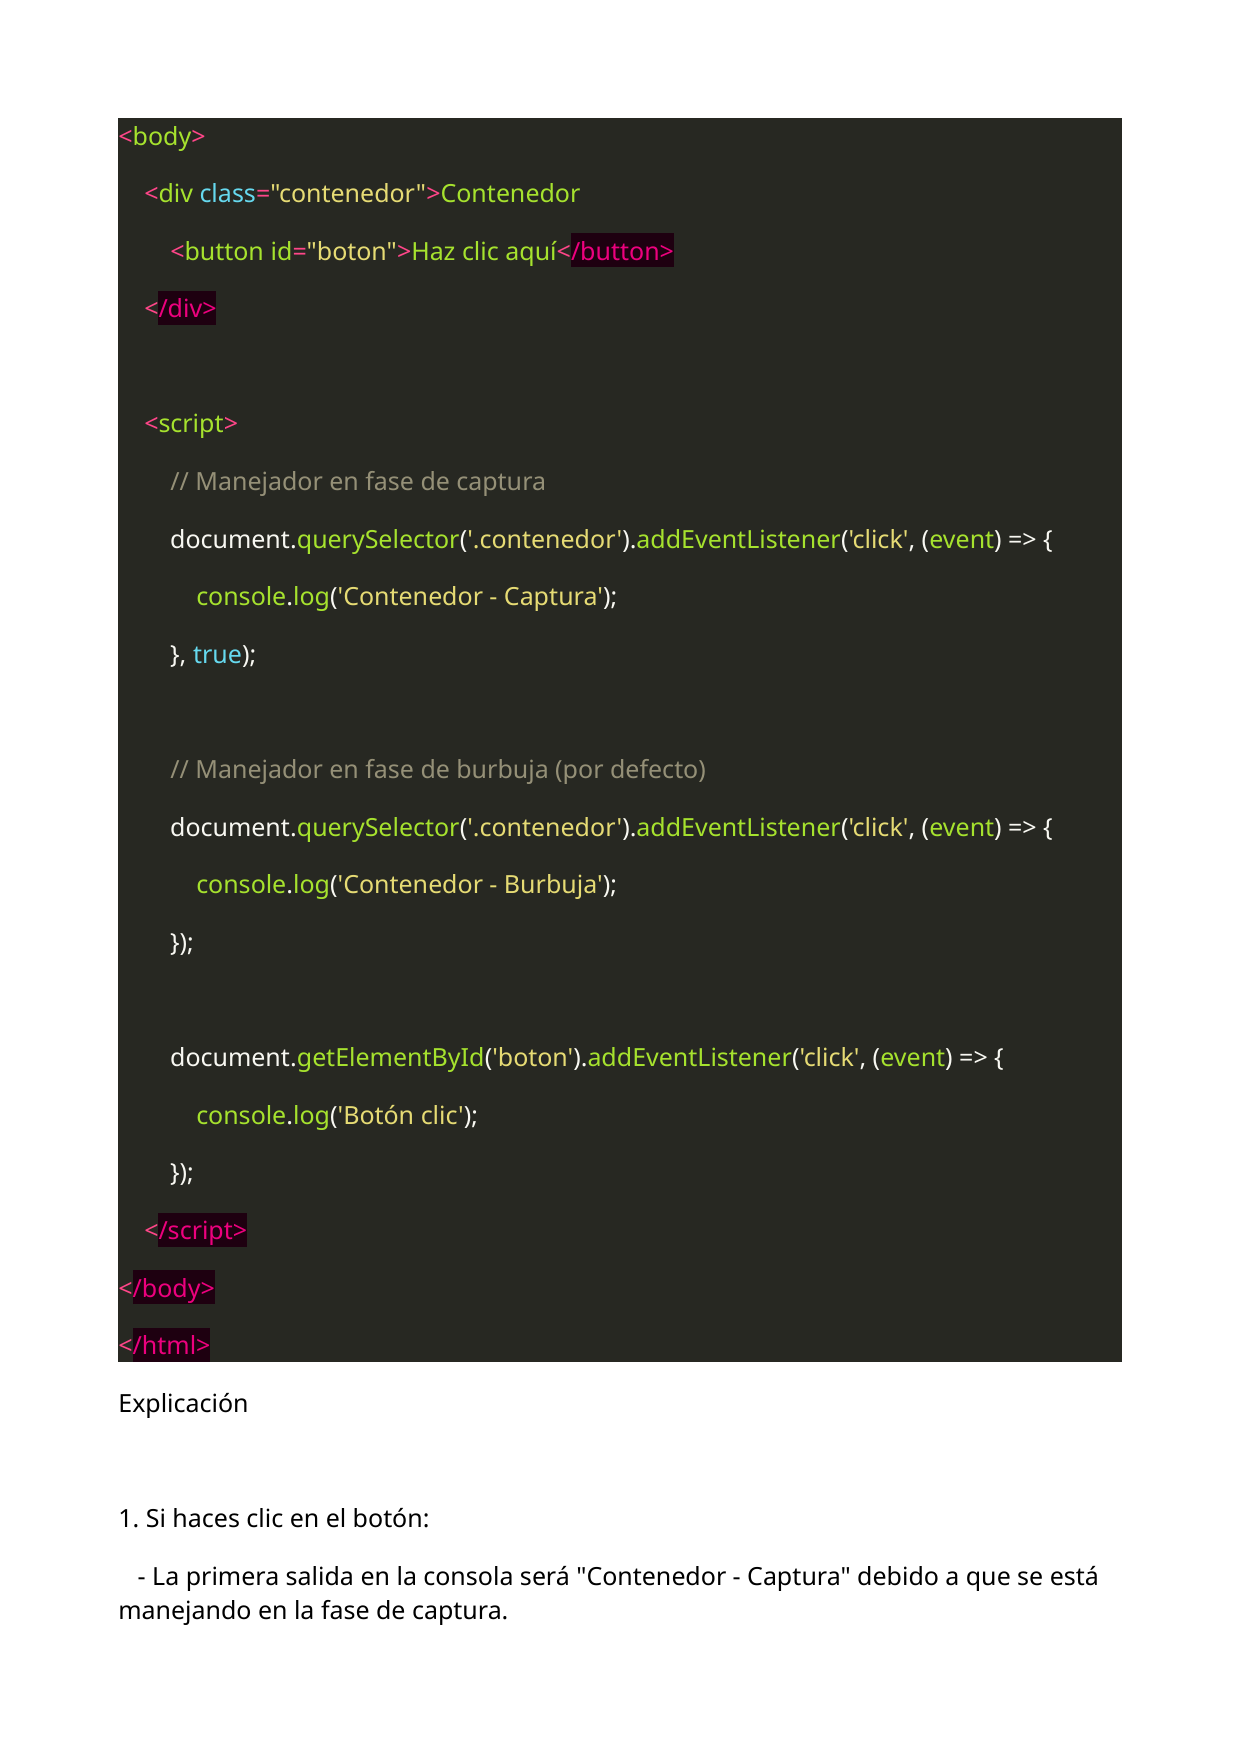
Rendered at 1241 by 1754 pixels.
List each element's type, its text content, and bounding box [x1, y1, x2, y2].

text console.log('Botón clic'); [118, 1097, 1122, 1131]
text console.log('Contenedor - Burbuja'); [118, 867, 1122, 901]
text </div> [118, 291, 1122, 325]
text 1. Si haces clic en el botón: [118, 1501, 1122, 1535]
text document.querySelector('.contenedor').addEventListener('click', (event) => { [118, 521, 1122, 555]
text document.getElementById('boton').addEventListener('click', (event) => { [118, 1040, 1122, 1074]
text }, true); [118, 637, 1122, 671]
text document.querySelector('.contenedor').addEventListener('click', (event) => { [118, 809, 1122, 843]
text <div class="contenedor">Contenedor [118, 176, 1122, 210]
text </script> [118, 1213, 1122, 1247]
text </html> [118, 1328, 1122, 1362]
text // Manejador en fase de captura [118, 464, 1122, 498]
text <button id="boton">Haz clic aquí</button> [118, 233, 1122, 267]
text <script> [118, 406, 1122, 440]
text console.log('Contenedor - Captura'); [118, 579, 1122, 613]
text - La primera salida en la consola será "Contenedor - Captura" debido a que se está manejando en la fase de captura. [118, 1558, 1122, 1626]
text }); [118, 924, 1122, 959]
text </body> [118, 1270, 1122, 1304]
text }); [118, 1155, 1122, 1189]
text <body> [118, 118, 1122, 152]
text Explicación [118, 1385, 1122, 1419]
text // Manejador en fase de burbuja (por defecto) [118, 752, 1122, 786]
